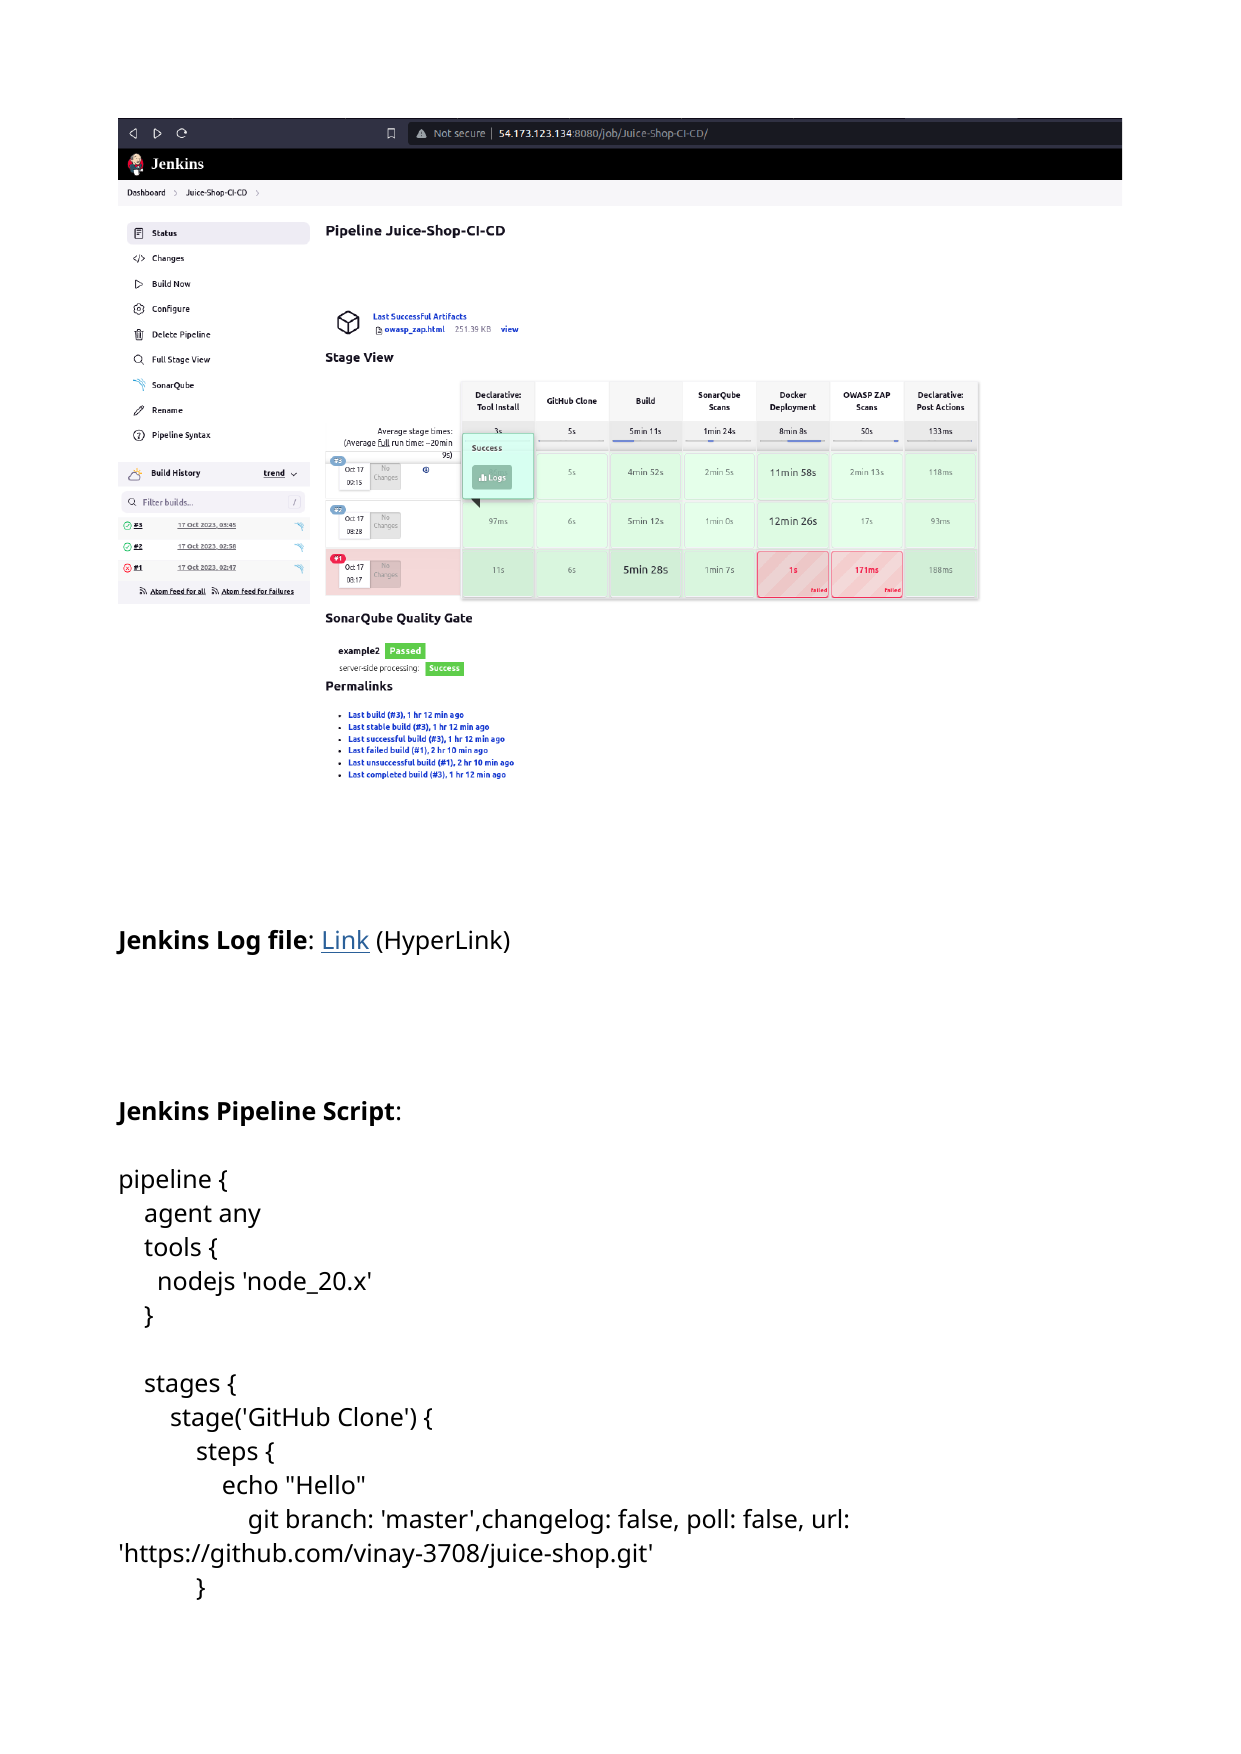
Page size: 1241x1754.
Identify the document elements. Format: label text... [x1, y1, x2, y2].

text tools { [118, 1229, 1122, 1263]
text Jenkins Pipeline Script: pipeline { [118, 1093, 1122, 1195]
text agent any [118, 1195, 1122, 1229]
text } [118, 1570, 1122, 1604]
text stages { [118, 1366, 1122, 1400]
text steps { [118, 1434, 1122, 1468]
text Jenkins Log file: Link (HyperLink) [118, 923, 1122, 957]
text git branch: 'master',changelog: false, poll: false, url: 'https://github.com/vinay-3708/juice-shop.git' [118, 1502, 1122, 1570]
text echo "Hello" [118, 1468, 1122, 1502]
text stage('GitHub Clone') { [118, 1400, 1122, 1434]
text } [118, 1297, 1122, 1332]
picture [118, 118, 1123, 821]
text nodejs 'node_20.x' [118, 1263, 1122, 1297]
